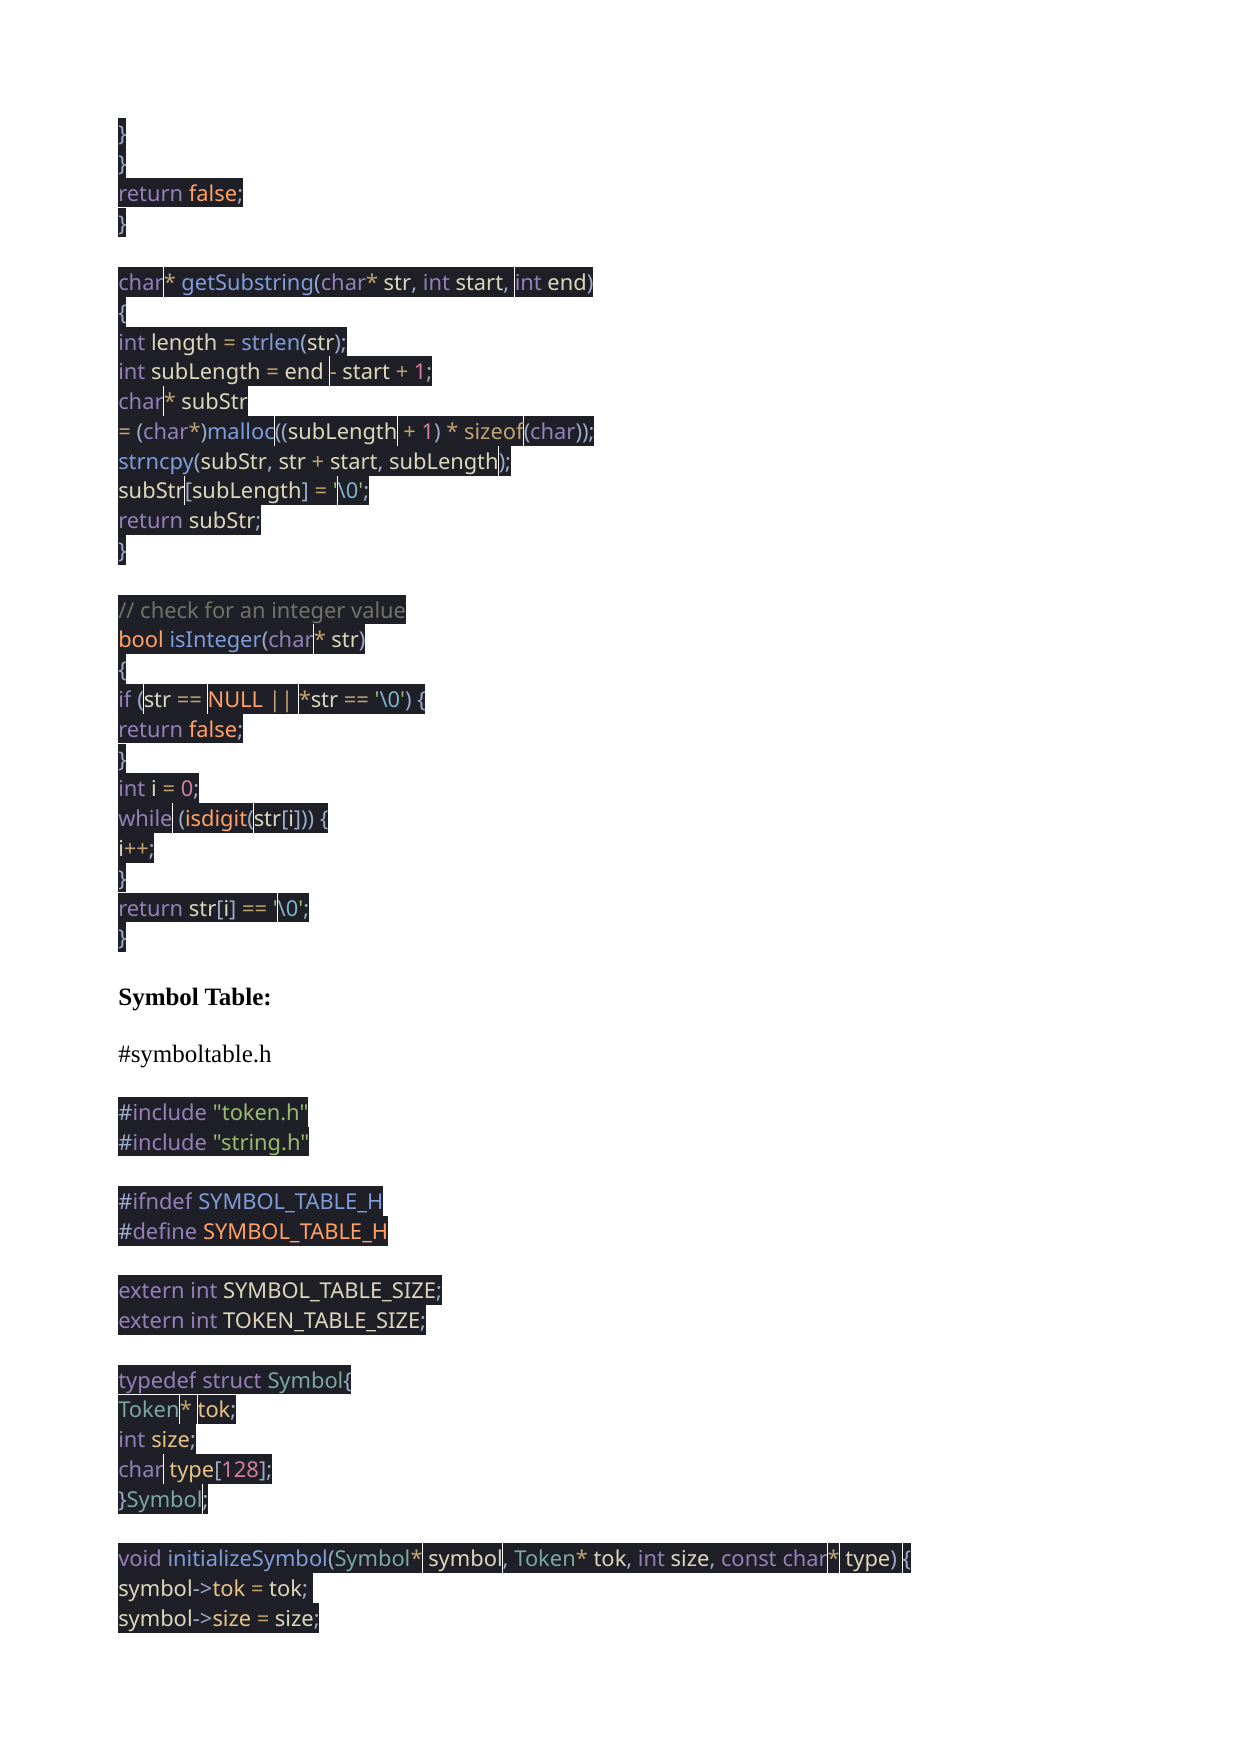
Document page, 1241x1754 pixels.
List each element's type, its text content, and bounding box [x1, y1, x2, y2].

text = (char*)malloc((subLength + 1) * sizeof(char)); [118, 416, 1122, 446]
text symbol->tok = tok; [118, 1573, 1122, 1603]
text // check for an integer value [118, 594, 1122, 624]
text } [118, 863, 1122, 892]
text char* getSubstring(char* str, int start, int end) [118, 267, 1122, 297]
text #include "token.h" [118, 1097, 1122, 1127]
text char* subStr [118, 386, 1122, 416]
text #define SYMBOL_TABLE_H [118, 1216, 1122, 1246]
text #ifndef SYMBOL_TABLE_H [118, 1186, 1122, 1216]
text return false; [118, 178, 1122, 207]
text extern int TOKEN_TABLE_SIZE; [118, 1305, 1122, 1335]
text return str[i] == '\0'; [118, 892, 1122, 922]
text } [118, 922, 1122, 952]
text Token* tok; [118, 1394, 1122, 1424]
text #include "string.h" [118, 1127, 1122, 1156]
text if (str == NULL || *str == '\0') { [118, 684, 1122, 714]
text return false; [118, 714, 1122, 743]
text while (isdigit(str[i])) { [118, 803, 1122, 833]
text } [118, 743, 1122, 773]
text } [118, 535, 1122, 565]
text }Symbol; [118, 1484, 1122, 1514]
text return subStr; [118, 505, 1122, 535]
text int subLength = end - start + 1; [118, 356, 1122, 386]
text int length = strlen(str); [118, 327, 1122, 356]
text { [118, 297, 1122, 327]
text } [118, 118, 1122, 148]
text { [118, 654, 1122, 684]
text symbol->size = size; [118, 1603, 1122, 1633]
text } [118, 207, 1122, 237]
text extern int SYMBOL_TABLE_SIZE; [118, 1275, 1122, 1305]
text bool isInteger(char* str) [118, 624, 1122, 654]
text Symbol Table: [118, 982, 1122, 1011]
text int i = 0; [118, 773, 1122, 803]
text int size; [118, 1424, 1122, 1454]
text i++; [118, 833, 1122, 863]
text typedef struct Symbol{ [118, 1365, 1122, 1394]
text strncpy(subStr, str + start, subLength); [118, 446, 1122, 476]
text char type[128]; [118, 1454, 1122, 1484]
text void initializeSymbol(Symbol* symbol, Token* tok, int size, const char* type) { [118, 1543, 1122, 1573]
text } [118, 148, 1122, 178]
text #symboltable.h [118, 1039, 1122, 1068]
text subStr[subLength] = '\0'; [118, 476, 1122, 505]
